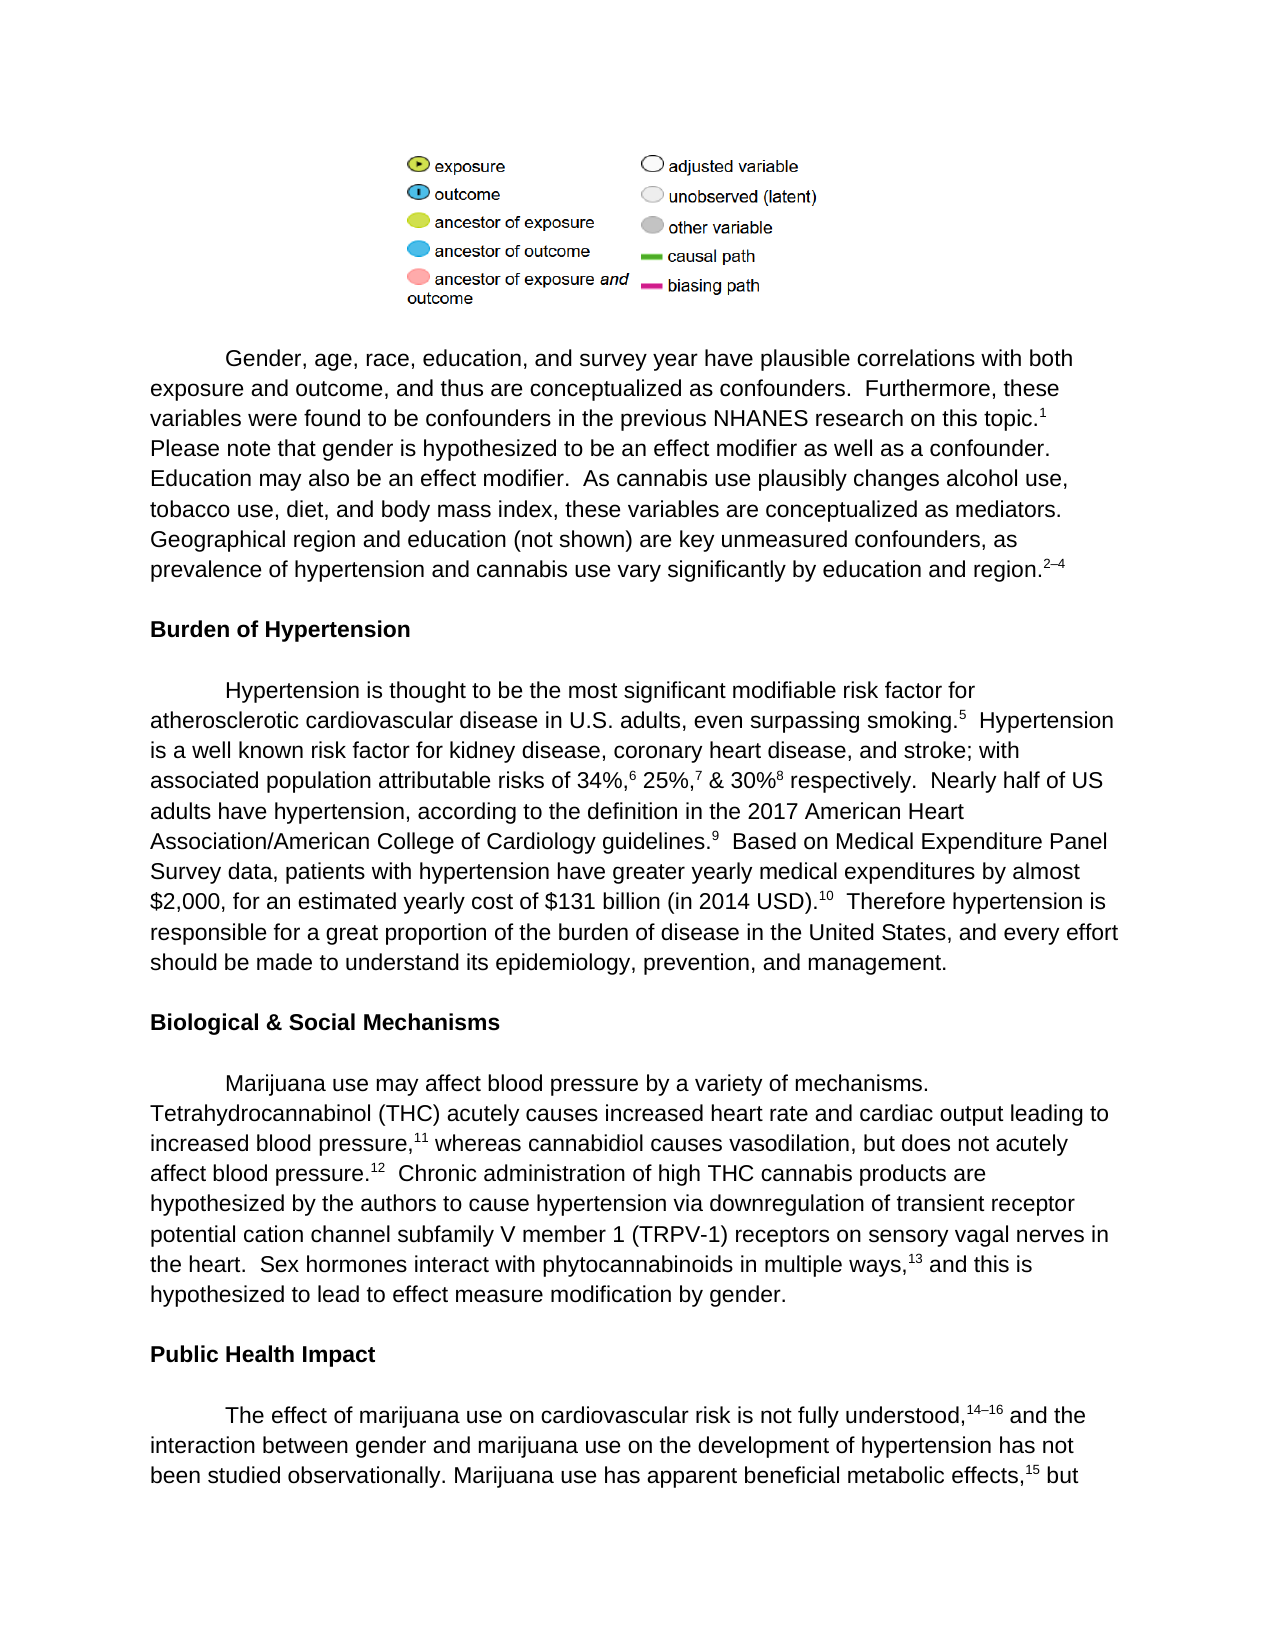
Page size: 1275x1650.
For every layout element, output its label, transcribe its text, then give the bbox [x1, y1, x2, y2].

text Gender, age, race, education, and survey year have plausible correlations with both exposure and outcome, and thus are conceptualized as confounders. Furthermore, these variables were found to be confounders in the previous NHANES research on this topic.1 Please note that gender is hypothesized to be an effect modifier as well as a confounder. Education may also be an effect modifier. As cannabis use plausibly changes alcohol use, tobacco use, diet, and body mass index, these variables are conceptualized as mediators. Geographical region and education (not shown) are key unmeasured confounders, as prevalence of hypertension and cannabis use vary significantly by education and region.2–4 [150, 344, 1125, 582]
text Burden of Hypertension [150, 616, 1125, 643]
text Biological & Social Mechanisms [150, 1009, 1125, 1036]
text The effect of marijuana use on cardiovascular risk is not fully understood,14–16 and the interaction between gender and marijuana use on the development of hypertension has not been studied observationally. Marijuana use has apparent beneficial metabolic effects,15 but [150, 1402, 1125, 1489]
text Marijuana use may affect blood pressure by a variety of mechanisms. Tetrahydrocannabinol (THC) acutely causes increased heart rate and cardiac output leading to increased blood pressure,11 whereas cannabidiol causes vasodilation, but does not acutely affect blood pressure.12 Chronic administration of high THC cannabis products are hypothesized by the authors to cause hypertension via downregulation of transient receptor potential cation channel subfamily V member 1 (TRPV-1) receptors on sensory vagal nerves in the heart. Sex hormones interact with phytocannabinoids in multiple ways,13 and this is hypothesized to lead to effect measure modification by gender. [150, 1069, 1125, 1307]
text Public Health Impact [150, 1341, 1125, 1368]
text Hypertension is thought to be the most significant modifiable risk factor for atherosclerotic cardiovascular disease in U.S. adults, even surpassing smoking.5 Hypertension is a well known risk factor for kidney disease, coronary heart disease, and stroke; with associated population attributable risks of 34%,6 25%,7 & 30%8 respectively. Nearly half of US adults have hypertension, according to the definition in the 2017 American Heart Association/American College of Cardiology guidelines.9 Based on Medical Expenditure Panel Survey data, patients with hypertension have greater yearly medical expenditures by almost $2,000, for an estimated yearly cost of $131 billion (in 2014 USD).10 Therefore hypertension is responsible for a great proportion of the burden of disease in the United States, and every effort should be made to understand its epidemiology, prevention, and management. [150, 677, 1125, 975]
picture [403, 150, 872, 311]
